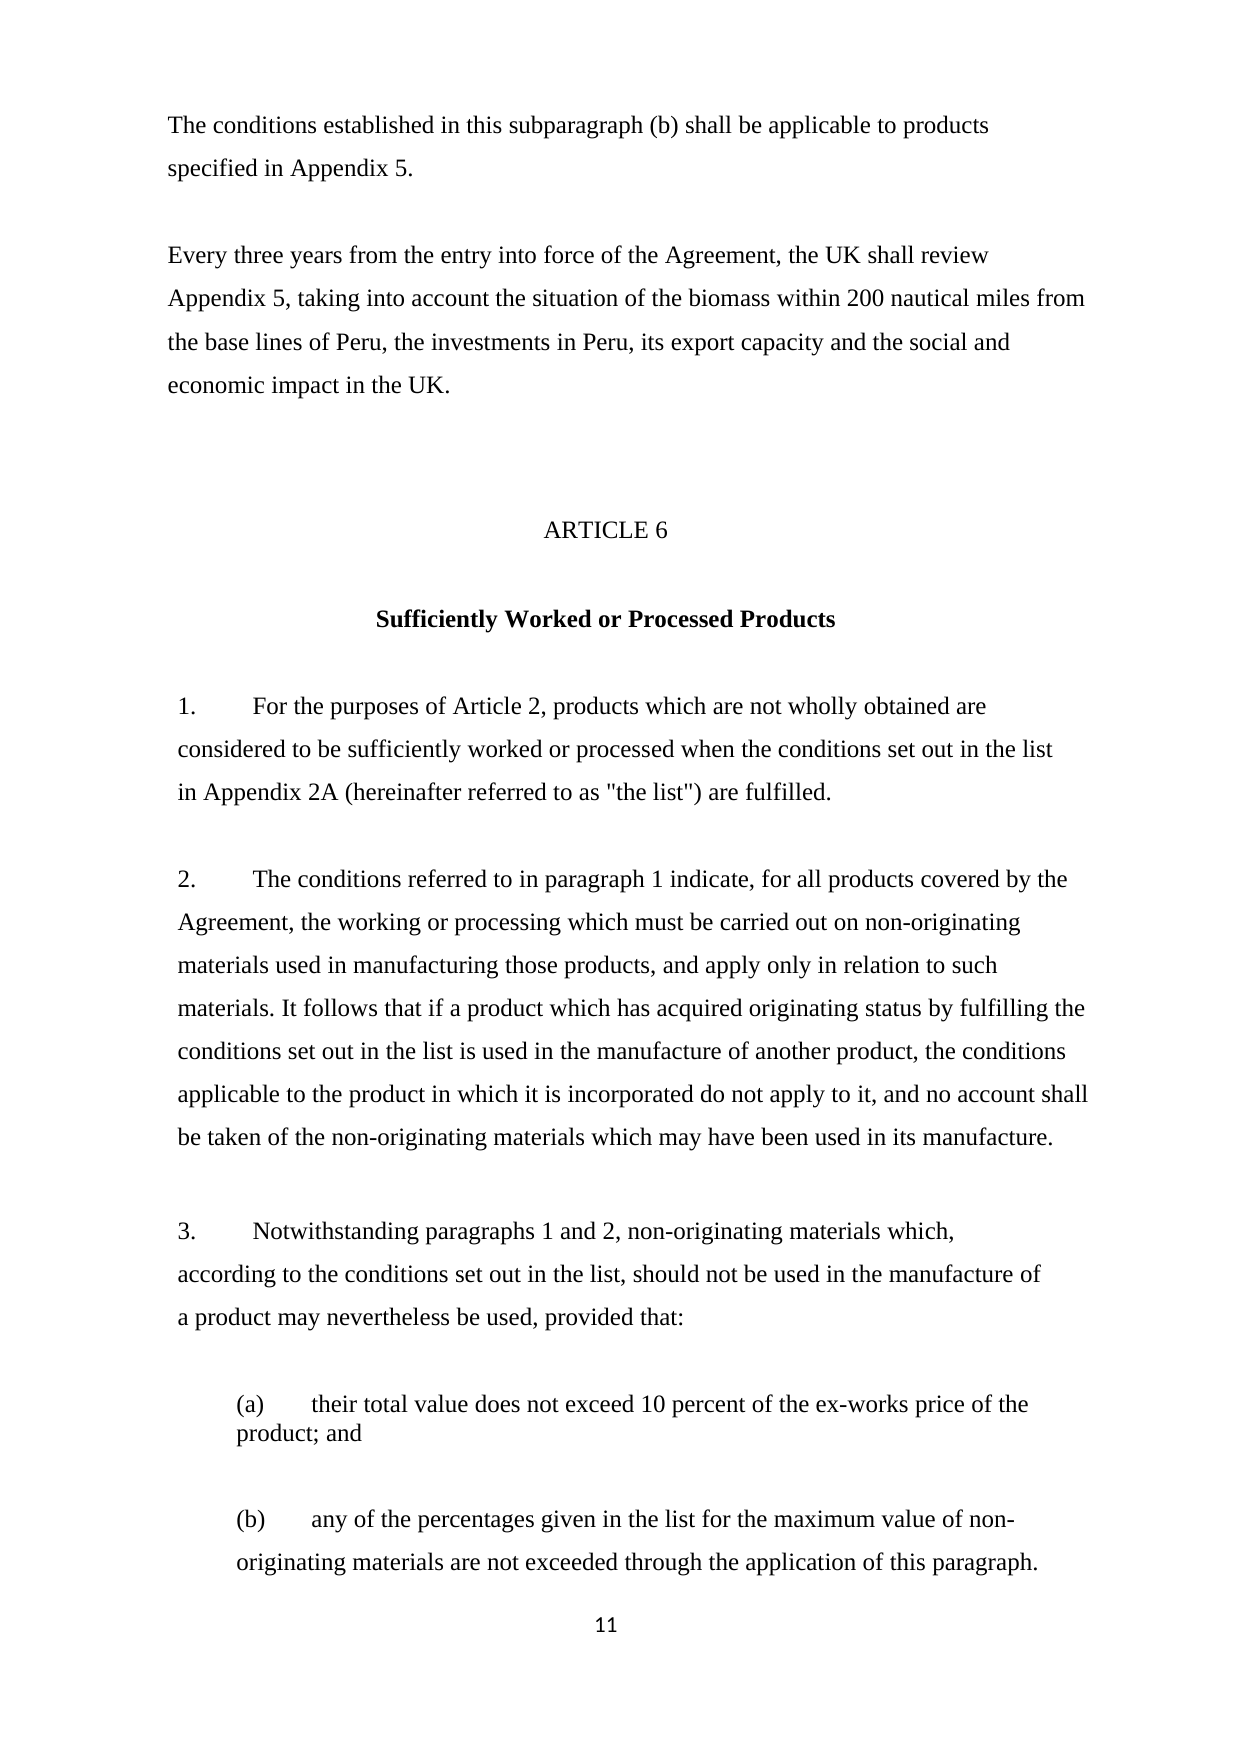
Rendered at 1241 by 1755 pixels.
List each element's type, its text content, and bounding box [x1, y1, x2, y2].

list Notwithstanding paragraphs 1 and 2, non-originating materials which, according to the conditions set out in the list, should not be used in the manufacture of a product may nevertheless be used, provided that: [177, 1216, 1055, 1331]
list For the purposes of Article 2, products which are not wholly obtained are considered to be sufficiently worked or processed when the conditions set out in the list in Appendix 2A (hereinafter referred to as "the list") are fulfilled. [177, 691, 1054, 806]
list any of the percentages given in the list for the maximum value of non-originating materials are not exceeded through the application of this paragraph. [236, 1504, 1059, 1576]
text Every three years from the entry into force of the Agreement, the UK shall review Appendix 5, taking into account the situation of the biomass within 200 nautical miles from the base lines of Peru, the investments in Peru, its export capacity and the social and economic impact in the UK. [167, 240, 1093, 398]
list The conditions referred to in paragraph 1 indicate, for all products covered by the Agreement, the working or processing which must be carried out on non-originating materials used in manufacturing those products, and apply only in relation to such materials. It follows that if a product which has acquired originating status by fulfilling the conditions set out in the list is used in the manufacture of another product, the conditions applicable to the product in which it is incorporated do not apply to it, and no account shall be taken of the non-originating materials which may have been used in its manufacture. [177, 864, 1094, 1151]
list their total value does not exceed 10 percent of the ex-works price of the product; and [236, 1389, 1105, 1447]
subtitle Sufficiently Worked or Processed Products [106, 604, 1105, 633]
text The conditions established in this subparagraph (b) shall be applicable to products specified in Appendix 5. [167, 110, 1073, 182]
subtitle ARTICLE 6 [106, 516, 1105, 544]
